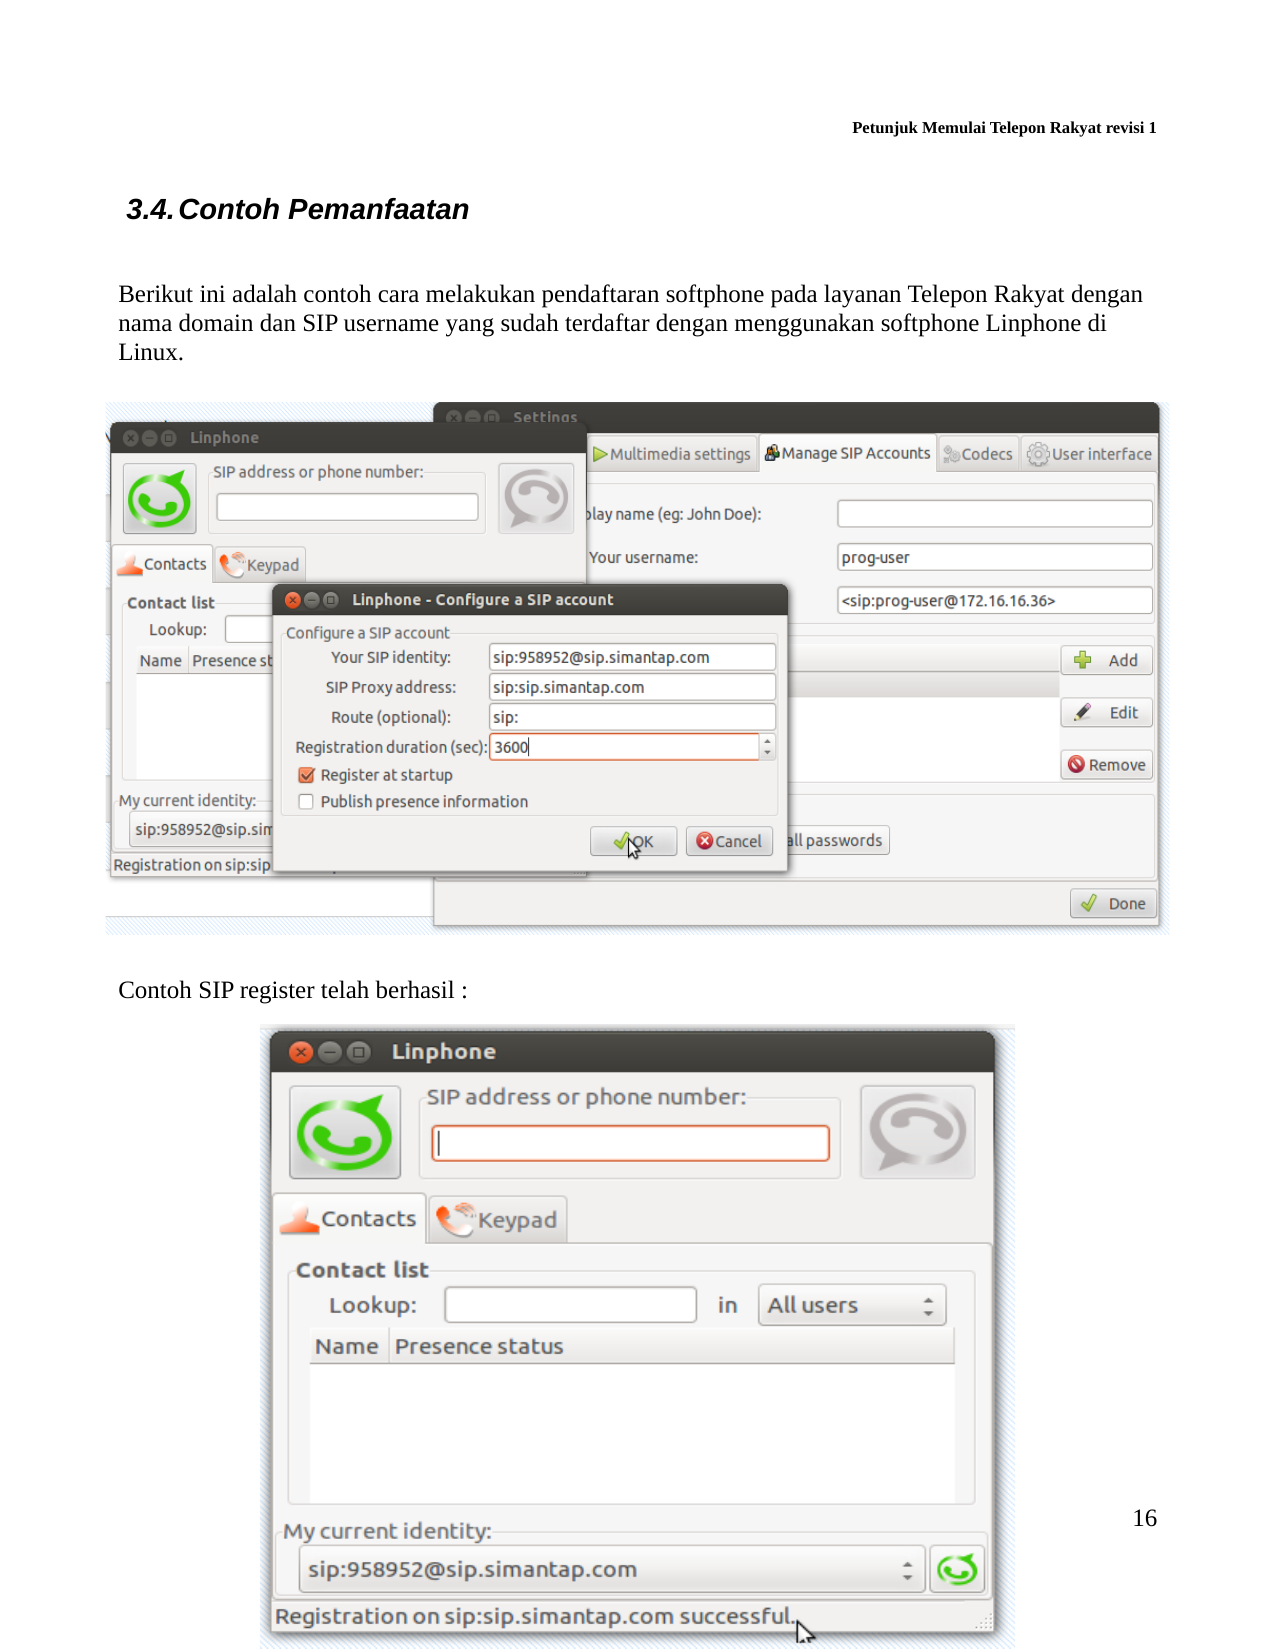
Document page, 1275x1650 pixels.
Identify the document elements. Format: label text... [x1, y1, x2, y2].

text Berikut ini adalah contoh cara melakukan pendaftaran softphone pada layanan Telepon Rakyat dengan nama domain dan SIP username yang sudah terdaftar dengan menggunakan softphone Linphone di Linux. [118, 279, 1157, 365]
picture [105, 402, 1170, 935]
picture [259, 1024, 1016, 1649]
subtitle Contoh Pemanfaatan [118, 192, 1157, 225]
text Contoh SIP register telah berhasil : [118, 976, 1157, 1004]
